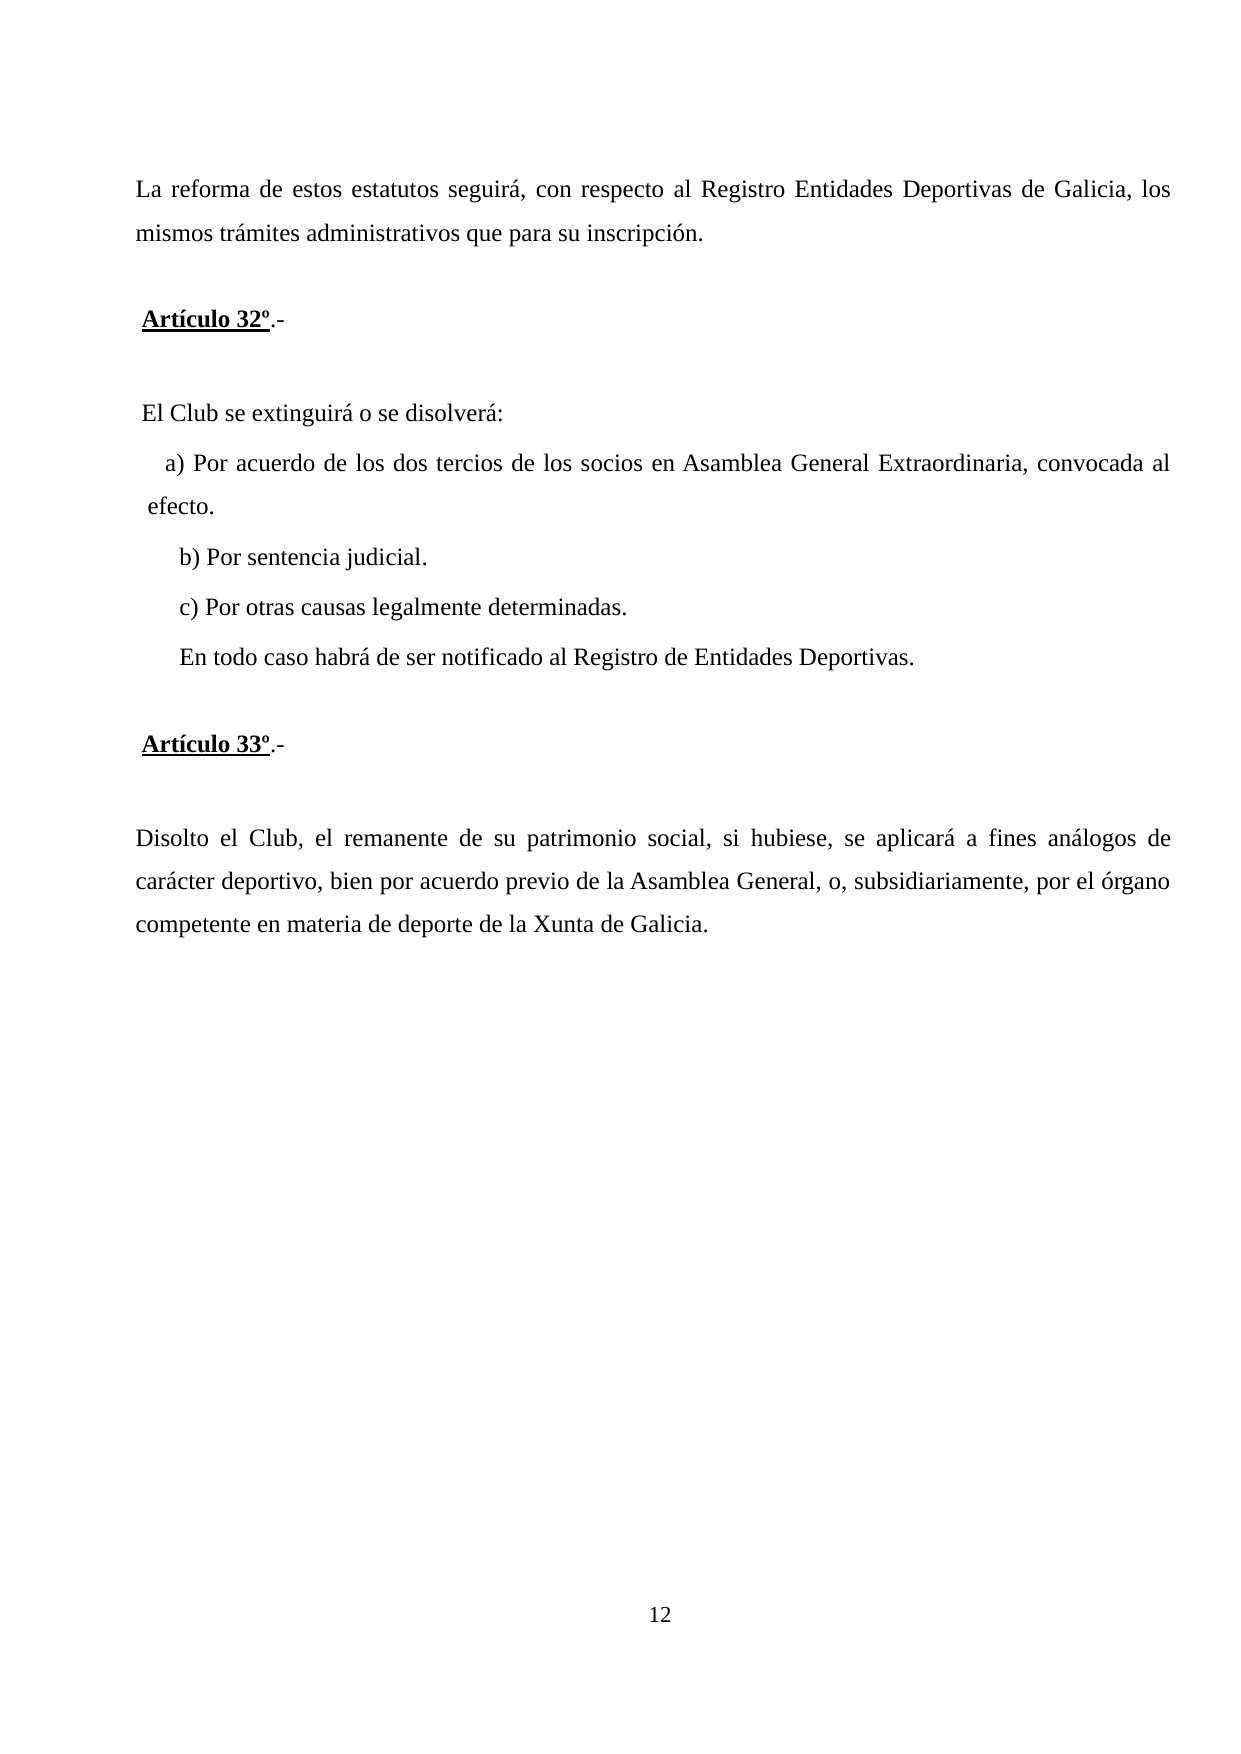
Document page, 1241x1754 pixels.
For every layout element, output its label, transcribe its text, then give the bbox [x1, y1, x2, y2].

text Disolto el Club, el remanente de su patrimonio social, si hubiese, se aplicará a fines análogos de carácter deportivo, bien por acuerdo previo de la Asamblea General, o, subsidiariamente, por el órgano competente en materia de deporte de la Xunta de Galicia. [135, 823, 1172, 938]
text El Club se extinguirá o se disolverá: [141, 398, 1172, 427]
text Artículo 32º.- [141, 304, 1172, 333]
text La reforma de estos estatutos seguirá, con respecto al Registro Entidades Deportivas de Galicia, los mismos trámites administrativos que para su inscripción. [135, 174, 1172, 246]
text Artículo 33º.- [141, 729, 1172, 757]
text En todo caso habrá de ser notificado al Registro de Entidades Deportivas. [148, 642, 1173, 671]
text c) Por otras causas legalmente determinadas. [148, 592, 1173, 621]
text b) Por sentencia judicial. [148, 542, 1173, 571]
text a) Por acuerdo de los dos tercios de los socios en Asamblea General Extraordinaria, convocada al efecto. [147, 448, 1172, 520]
